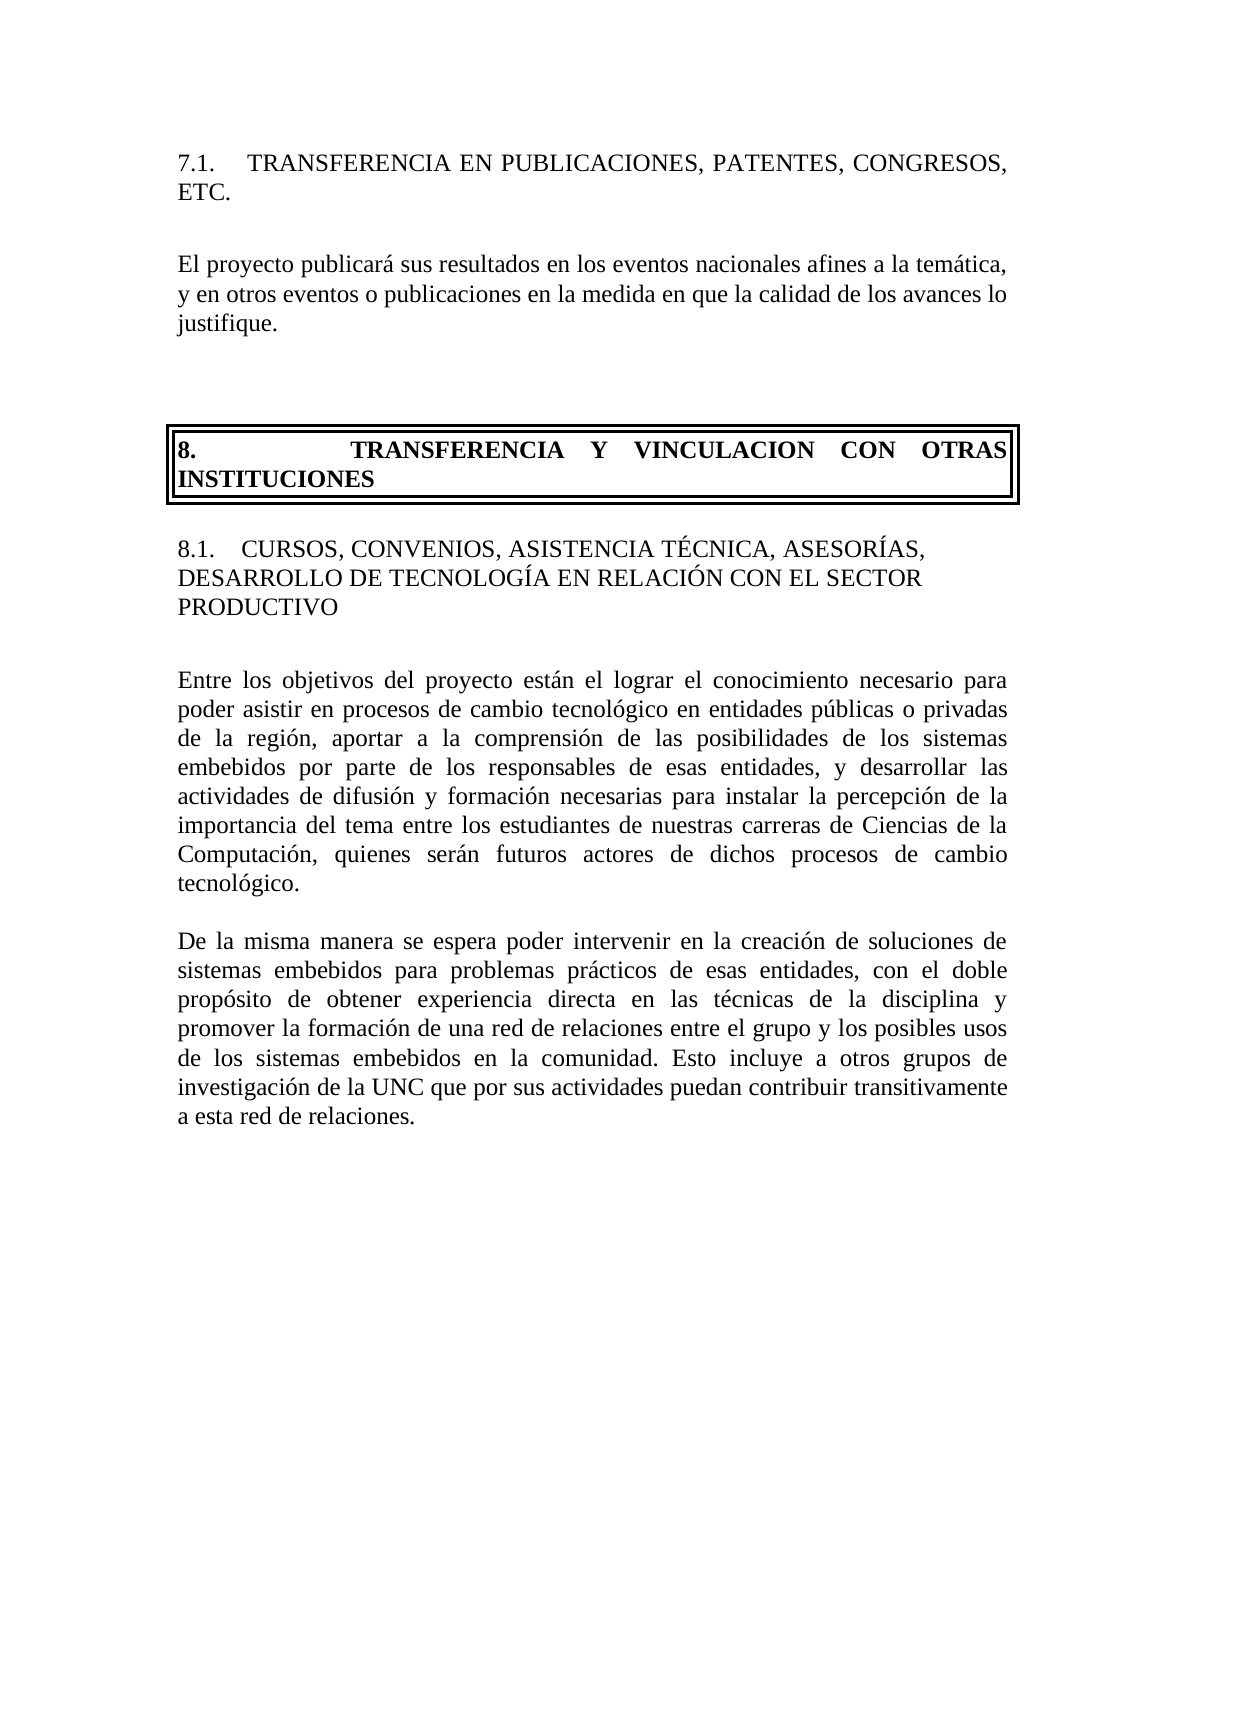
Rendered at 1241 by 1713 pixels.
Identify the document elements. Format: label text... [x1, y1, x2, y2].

text De la misma manera se espera poder intervenir en la creación de soluciones de sistemas embebidos para problemas prácticos de esas entidades, con el doble propósito de obtener experiencia directa en las técnicas de la disciplina y promover la formación de una red de relaciones entre el grupo y los posibles usos de los sistemas embebidos en la comunidad. Esto incluye a otros grupos de investigación de la UNC que por sus actividades puedan contribuir transitivamente a esta red de relaciones. [177, 897, 1008, 1129]
text 8.1. CURSOS, CONVENIOS, ASISTENCIA TÉCNICA, ASESORÍAS, DESARROLLO DE TECNOLOGÍA EN RELACIÓN CON EL SECTOR PRODUCTIVO [177, 534, 1008, 621]
text Entre los objetivos del proyecto están el lograr el conocimiento necesario para poder asistir en procesos de cambio tecnológico en entidades públicas o privadas de la región, aportar a la comprensión de las posibilidades de los sistemas embebidos por parte de los responsables de esas entidades, y desarrollar las actividades de difusión y formación necesarias para instalar la percepción de la importancia del tema entre los estudiantes de nuestras carreras de Ciencias de la Computación, quienes serán futuros actores de dichos procesos de cambio tecnológico. [177, 664, 1008, 897]
text 7.1. TRANSFERENCIA EN PUBLICACIONES, PATENTES, CONGRESOS, ETC. [177, 148, 1008, 206]
text El proyecto publicará sus resultados en los eventos nacionales afines a la temática, y en otros eventos o publicaciones en la medida en que la calidad de los avances lo justifique. [177, 249, 1008, 337]
text 8. TRANSFERENCIA Y VINCULACION CON OTRAS INSTITUCIONES [169, 427, 1017, 502]
